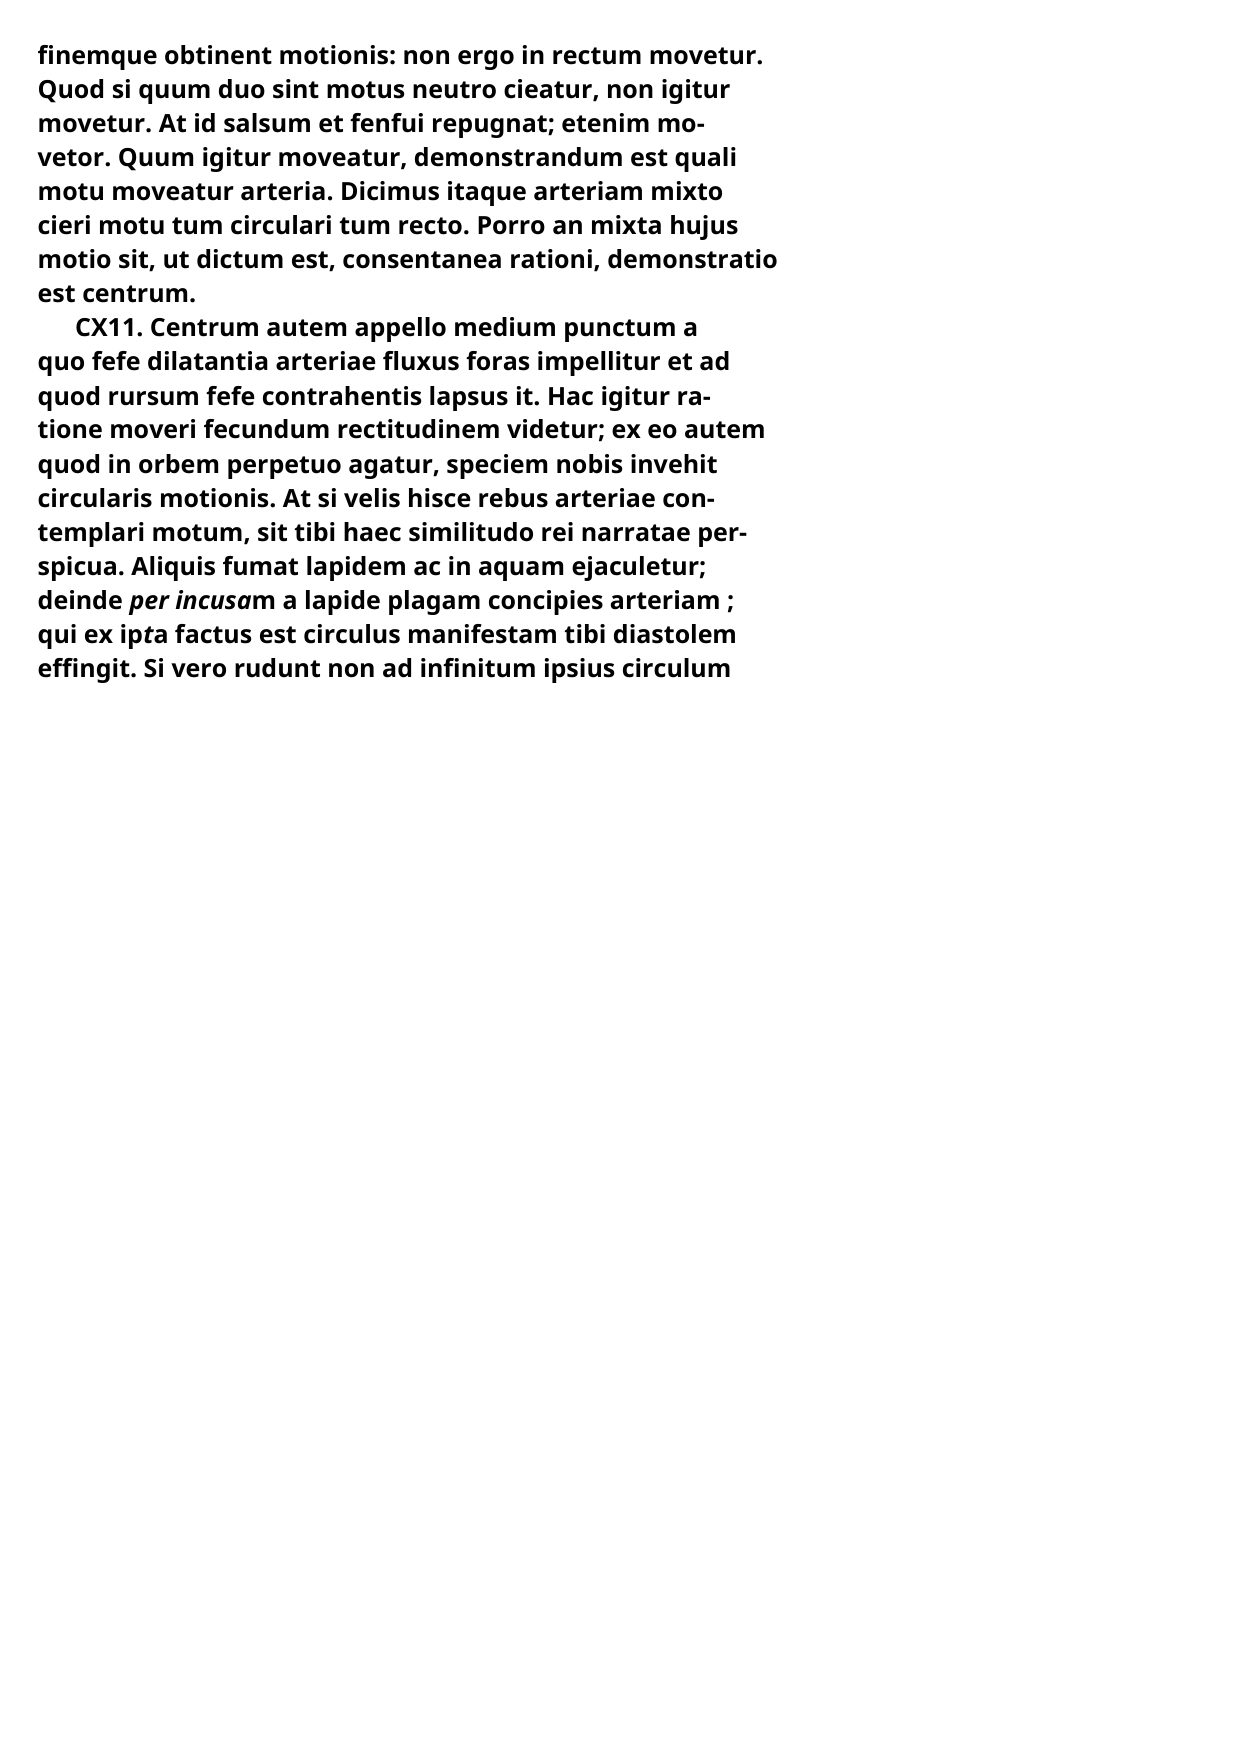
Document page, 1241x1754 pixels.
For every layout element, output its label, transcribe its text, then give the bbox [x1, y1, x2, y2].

text CX11. Centrum autem appello medium punctum a quo fefe dilatantia arteriae fluxus foras impellitur et ad quod rursum fefe contrahentis lapsus it. Hac igitur ra- tione moveri fecundum rectitudinem videtur; ex eo autem quod in orbem perpetuo agatur, speciem nobis invehit circularis motionis. At si velis hisce rebus arteriae con- templari motum, sit tibi haec similitudo rei narratae per- spicua. Aliquis fumat lapidem ac in aquam ejaculetur; deinde per incusam a lapide plagam concipies arteriam ; qui ex ipta factus est circulus manifestam tibi diastolem effingit. Si vero rudunt non ad infinitum ipsius circulum [37, 310, 1203, 685]
text finemque obtinent motionis: non ergo in rectum movetur. Quod si quum duo sint motus neutro cieatur, non igitur movetur. At id salsum et fenfui repugnat; etenim mo- vetor. Quum igitur moveatur, demonstrandum est quali motu moveatur arteria. Dicimus itaque arteriam mixto cieri motu tum circulari tum recto. Porro an mixta hujus motio sit, ut dictum est, consentanea rationi, demonstratio est centrum. [37, 37, 1203, 310]
